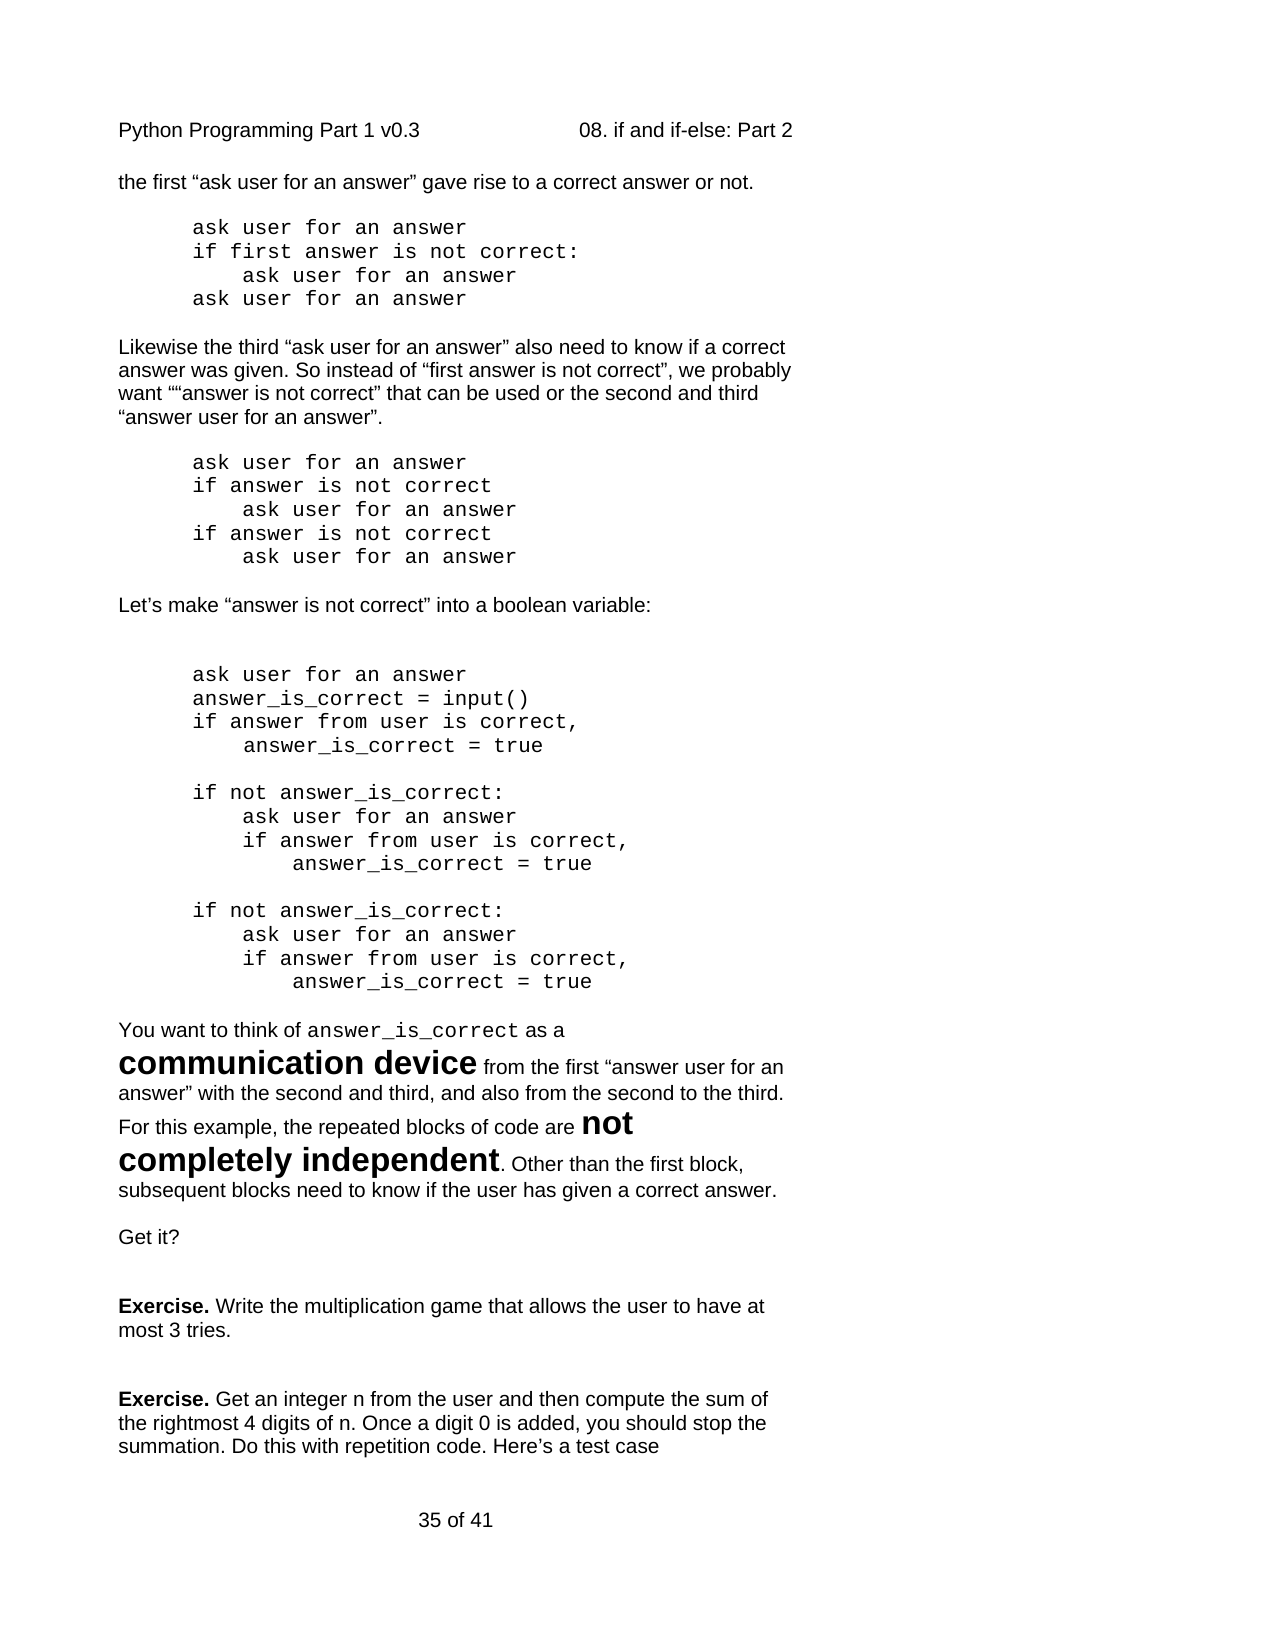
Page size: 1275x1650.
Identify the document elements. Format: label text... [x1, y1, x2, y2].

text the first “ask user for an answer” gave rise to a correct answer or not. [118, 171, 793, 194]
text if answer is not correct [118, 475, 793, 499]
text answer_is_correct = input() [118, 688, 793, 711]
text Let’s make “answer is not correct” into a boolean variable: [118, 593, 793, 617]
text ask user for an answer [118, 664, 793, 688]
text if answer from user is correct, [118, 711, 793, 735]
text ask user for an answer [118, 264, 793, 288]
text ask user for an answer [118, 288, 793, 312]
text answer_is_correct = true [118, 735, 793, 759]
text You want to think of answer_is_correct as a communication device from the first “answer user for an answer” with the second and third, and also from the second to the third. For this example, the repeated blocks of code are not completely independent. Other than the first block, subsequent blocks need to know if the user has given a correct answer. [118, 1019, 793, 1202]
text ask user for an answer [118, 499, 793, 523]
text if answer from user is correct, [118, 829, 793, 853]
text ask user for an answer [118, 546, 793, 570]
text answer_is_correct = true [118, 971, 793, 995]
text if answer from user is correct, [118, 948, 793, 971]
text ask user for an answer [118, 806, 793, 829]
text if first answer is not correct: [118, 241, 793, 264]
text Exercise. Write the multiplication game that allows the user to have at most 3 tries. [118, 1295, 793, 1342]
text Likewise the third “ask user for an answer” also need to know if a correct answer was given. So instead of “first answer is not correct”, we probably want ““answer is not correct” that can be used or the second and third “answer user for an answer”. [118, 336, 793, 428]
text if not answer_is_correct: [118, 901, 793, 924]
text ask user for an answer [118, 217, 793, 241]
text Exercise. Get an integer n from the user and then compute the sum of the rightmost 4 digits of n. Once a digit 0 is added, you should stop the summation. Do this with repetition code. Here’s a test case [118, 1388, 793, 1458]
text if not answer_is_correct: [118, 782, 793, 806]
text Get it? [118, 1225, 793, 1249]
text ask user for an answer [118, 924, 793, 948]
text if answer is not correct [118, 523, 793, 546]
text answer_is_correct = true [118, 853, 793, 877]
text ask user for an answer [118, 452, 793, 475]
